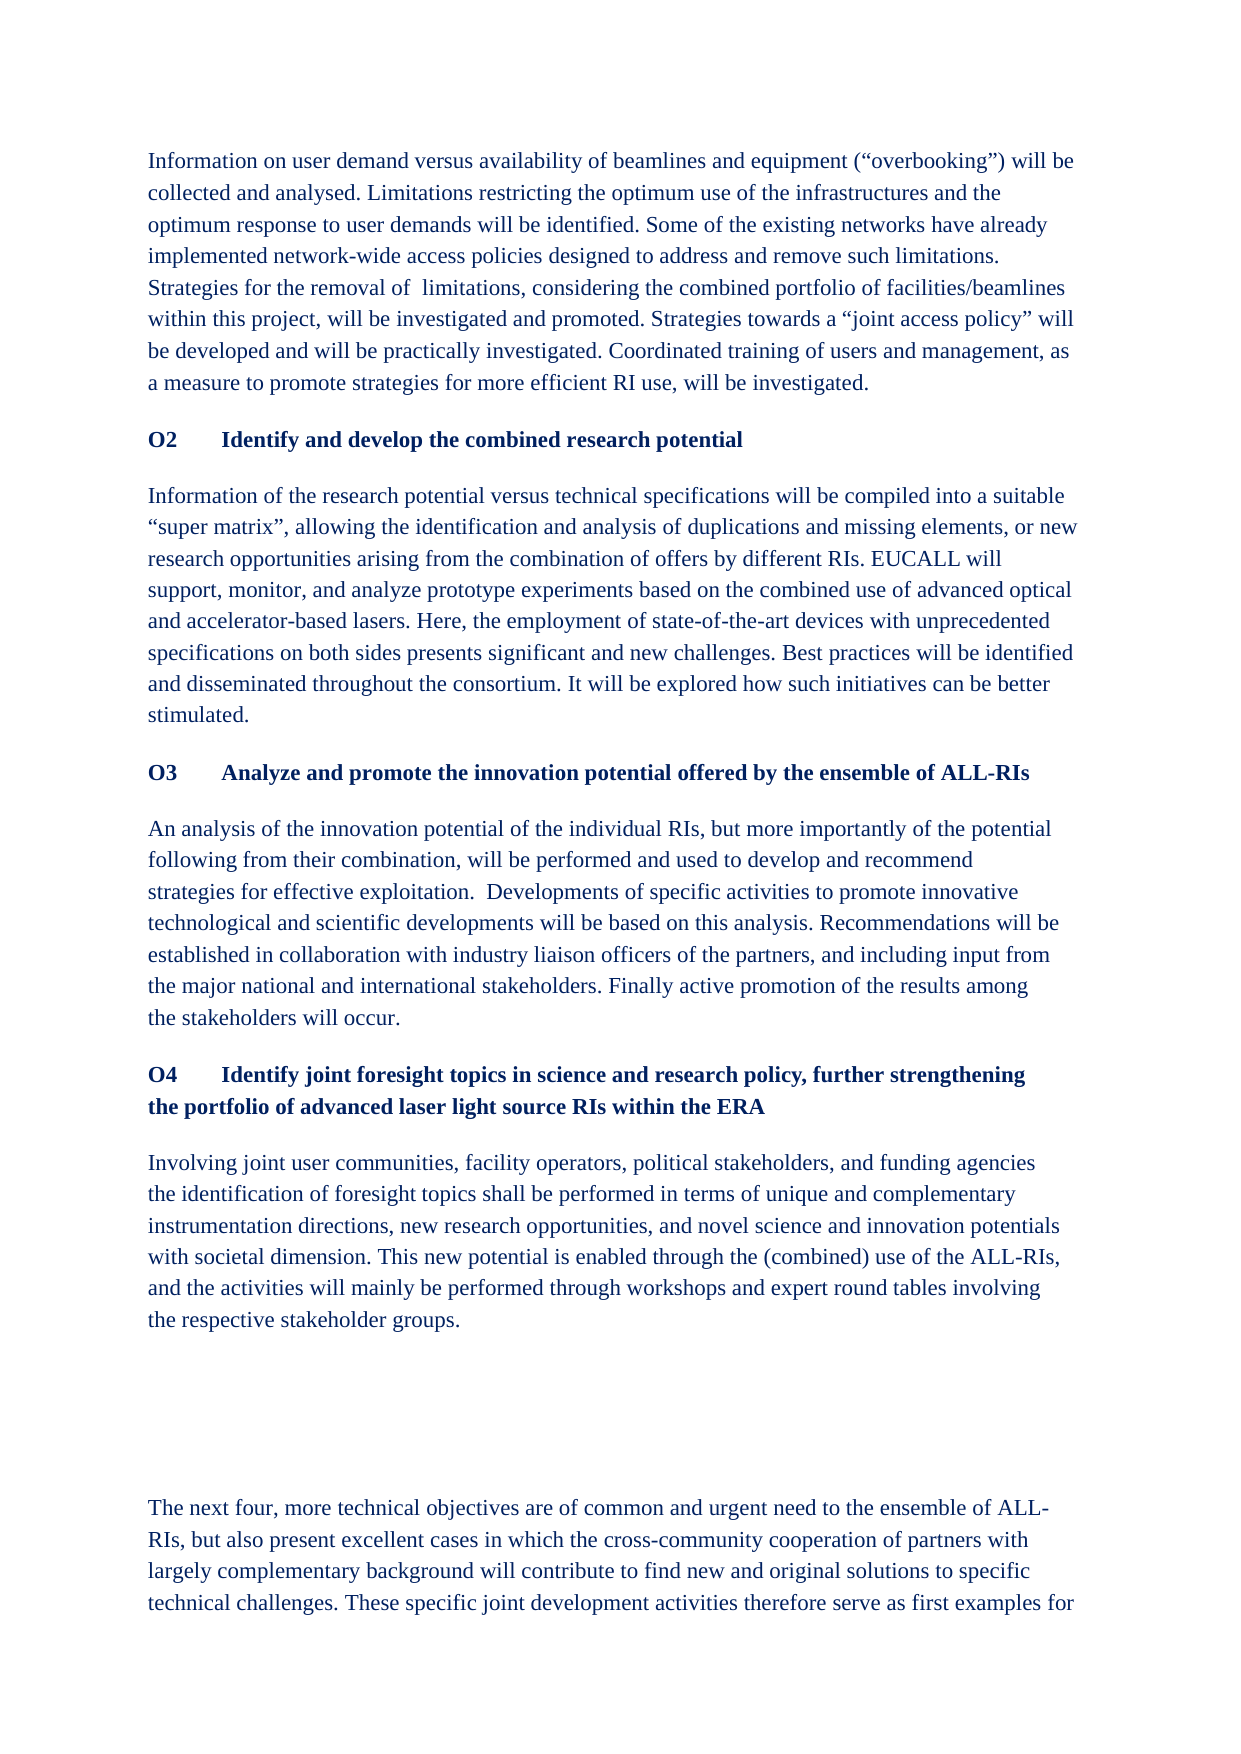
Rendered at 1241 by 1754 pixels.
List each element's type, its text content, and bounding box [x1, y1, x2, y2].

text The next four, more technical objectives are of common and urgent need to the ensemble of ALL-RIs, but also present excellent cases in which the cross-community cooperation of partners with largely complementary background will contribute to find new and original solutions to specific technical challenges. These specific joint development activities therefore serve as first examples for [148, 1494, 1080, 1615]
text O2 Identify and develop the combined research potential [148, 426, 1095, 452]
text Information of the research potential versus technical specifications will be compiled into a suitable “super matrix”, allowing the identification and analysis of duplications and missing elements, or new research opportunities arising from the combination of offers by different RIs. EUCALL will support, monitor, and analyze prototype experiments based on the combined use of advanced optical and accelerator-based lasers. Here, the employment of state-of-the-art devices with unprecedented specifications on both sides presents significant and new challenges. Best practices will be identified and disseminated throughout the consortium. It will be explored how such initiatives can be better stimulated. [148, 482, 1078, 728]
text O3 Analyze and promote the innovation potential offered by the ensemble of ALL-RIs [148, 758, 1095, 785]
text O4 Identify joint foresight topics in science and research policy, further strengthening the portfolio of advanced laser light source RIs within the ERA [148, 1061, 1058, 1119]
text Information on user demand versus availability of beamlines and equipment (“overbooking”) will be collected and analysed. Limitations restricting the optimum use of the infrastructures and the optimum response to user demands will be identified. Some of the existing networks have already implemented network-wide access policies designed to address and remove such limitations. Strategies for the removal of limitations, considering the combined portfolio of facilities/beamlines within this project, will be investigated and promoted. Strategies towards a “joint access policy” will be developed and will be practically investigated. Coordinated training of users and management, as a measure to promote strategies for more efficient RI use, will be investigated. [148, 148, 1083, 395]
text Involving joint user communities, facility operators, political stakeholders, and funding agencies the identification of foresight topics shall be performed in terms of unique and complementary instrumentation directions, new research opportunities, and novel science and innovation potentials with societal dimension. This new potential is enabled through the (combined) use of the ALL-RIs, and the activities will mainly be performed through workshops and expert round tables involving the respective stakeholder groups. [148, 1149, 1068, 1332]
text An analysis of the innovation potential of the individual RIs, but more importantly of the potential following from their combination, will be performed and used to develop and recommend strategies for effective exploitation. Developments of specific activities to promote innovative technological and scientific developments will be based on this analysis. Recommendations will be established in collaboration with industry liaison officers of the partners, and including input from the major national and international stakeholders. Finally active promotion of the results among the stakeholders will occur. [148, 814, 1060, 1030]
